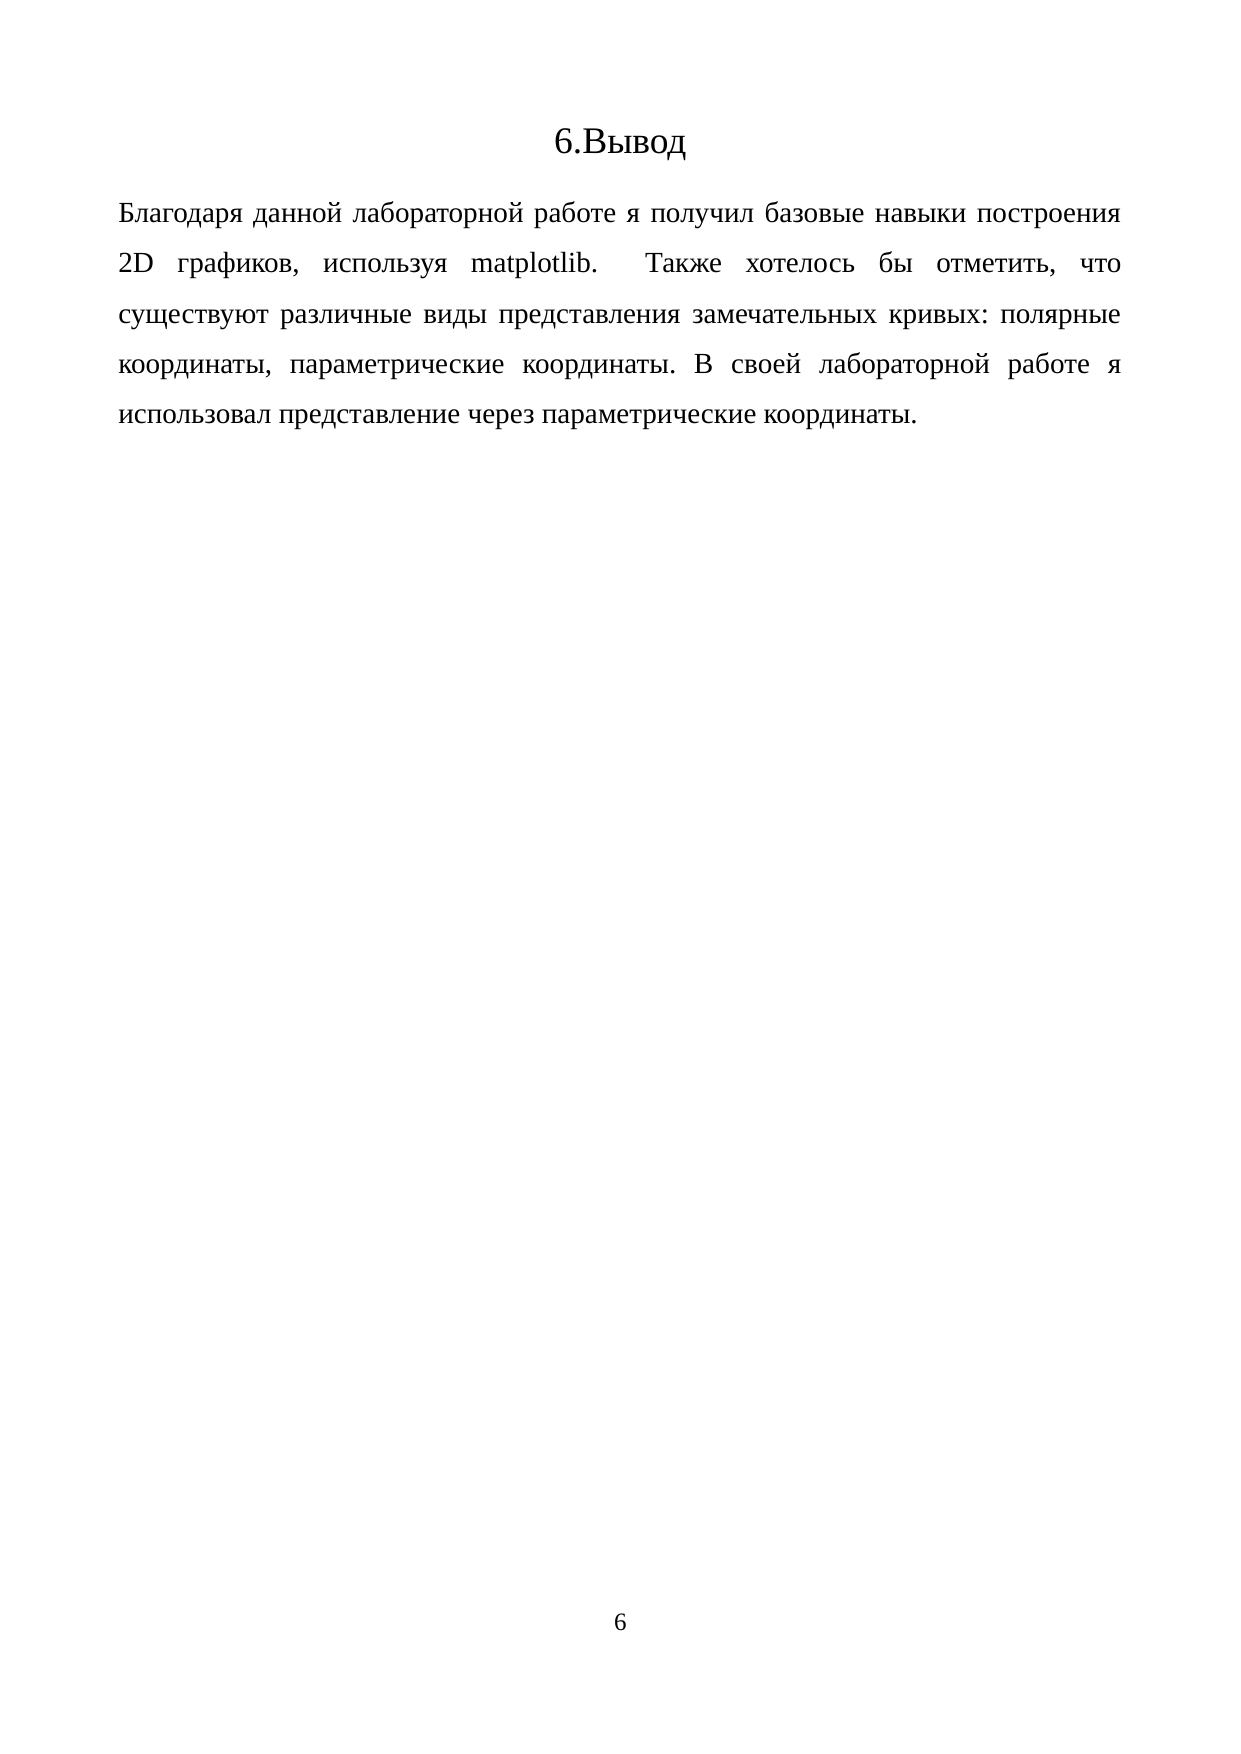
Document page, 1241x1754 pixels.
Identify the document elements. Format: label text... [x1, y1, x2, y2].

text Благодаря данной лабораторной работе я получил базовые навыки построения 2D графиков, используя matplotlib. Также хотелось бы отметить, что существуют различные виды представления замечательных кривых: полярные координаты, параметрические координаты. В своей лабораторной работе я использовал представление через параметрические координаты. [118, 195, 1122, 430]
subtitle 6.Вывод [118, 118, 1122, 161]
